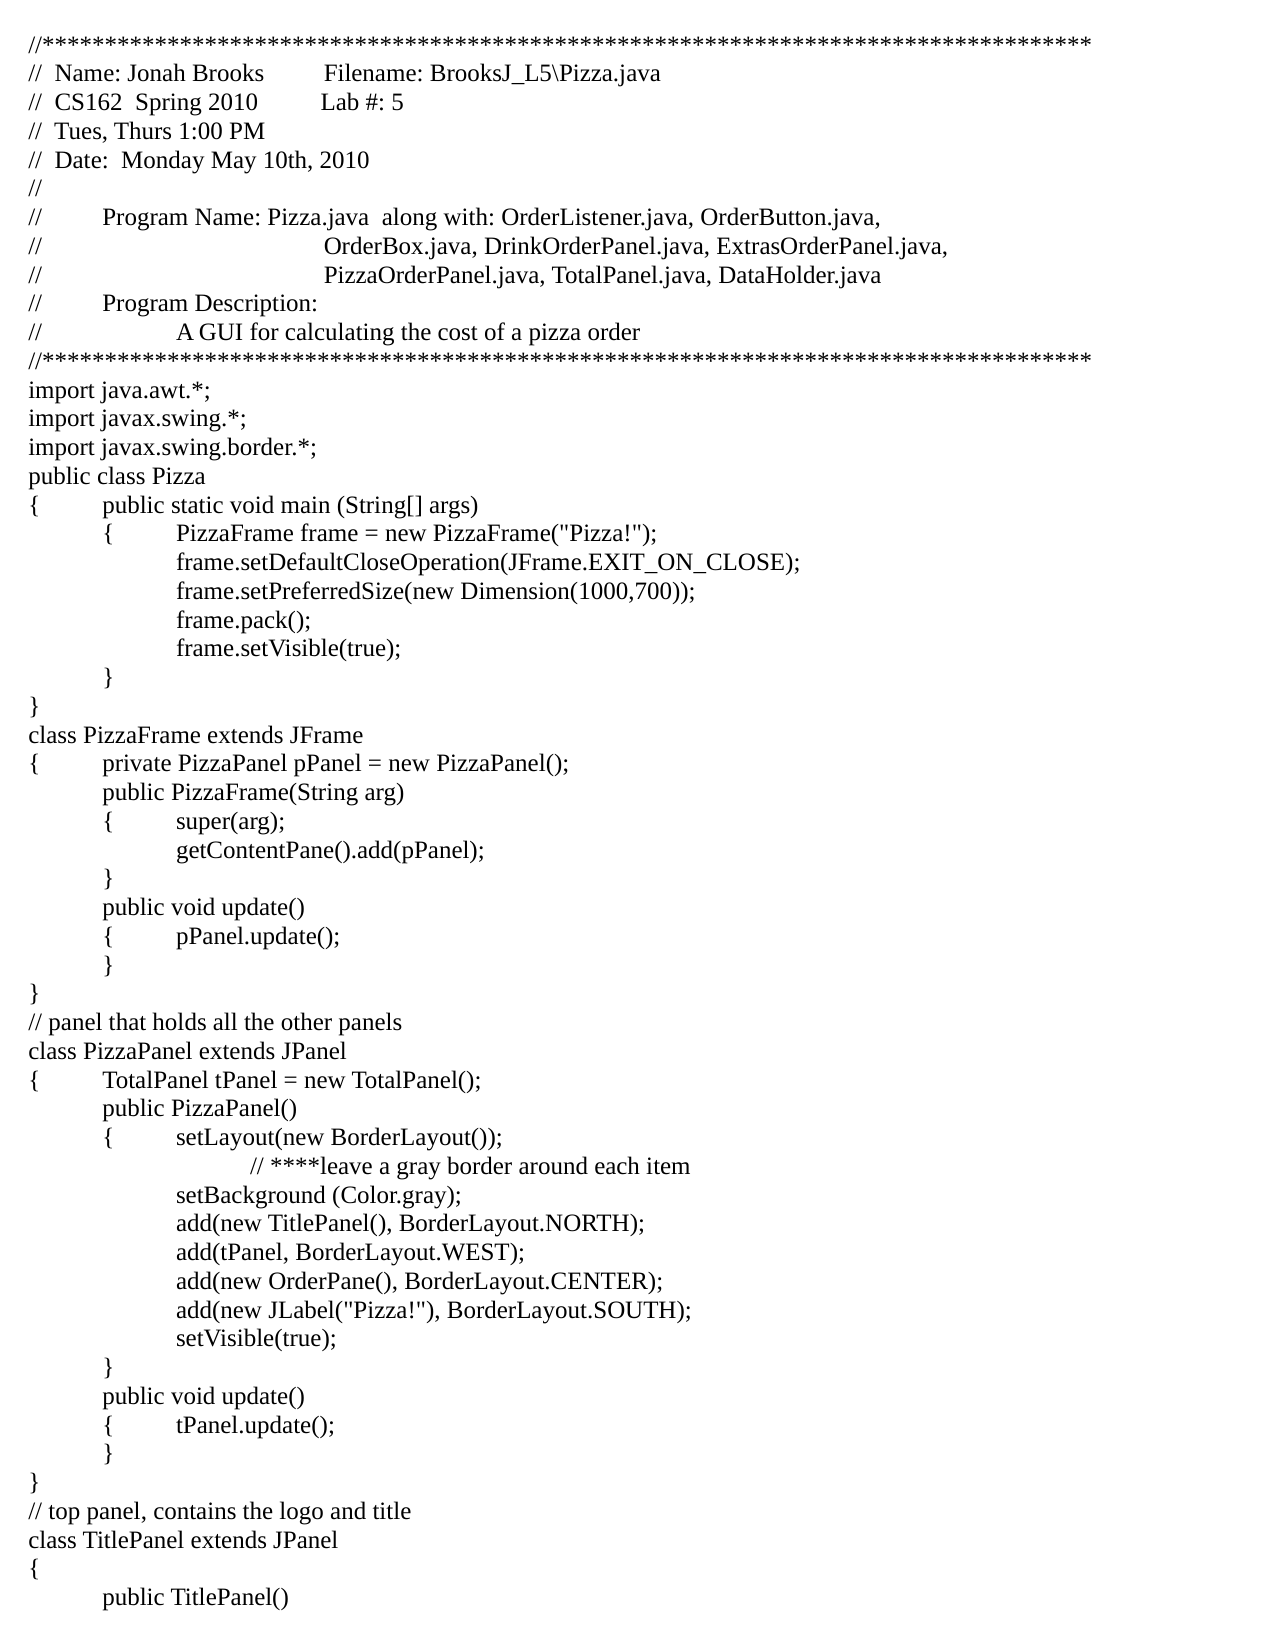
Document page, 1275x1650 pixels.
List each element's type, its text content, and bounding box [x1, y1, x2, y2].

text setVisible(true); [28, 1323, 1242, 1352]
text } [28, 1352, 1242, 1381]
text { PizzaFrame frame = new PizzaFrame("Pizza!"); [28, 518, 1242, 547]
text //************************************************************************************ [28, 346, 1242, 375]
text add(new JLabel("Pizza!"), BorderLayout.SOUTH); [28, 1295, 1242, 1323]
text { setLayout(new BorderLayout()); [28, 1122, 1242, 1151]
text { private PizzaPanel pPanel = new PizzaPanel(); [28, 748, 1242, 777]
text //************************************************************************************ [28, 30, 1242, 58]
text } [28, 662, 1242, 691]
text { tPanel.update(); [28, 1410, 1242, 1438]
text import javax.swing.border.*; [28, 432, 1242, 461]
text // Date: Monday May 10th, 2010 [28, 145, 1242, 173]
text // panel that holds all the other panels [28, 1007, 1242, 1036]
text add(new OrderPane(), BorderLayout.CENTER); [28, 1266, 1242, 1295]
text // A GUI for calculating the cost of a pizza order [28, 317, 1242, 346]
text { TotalPanel tPanel = new TotalPanel(); [28, 1065, 1242, 1093]
text public PizzaPanel() [28, 1093, 1242, 1122]
text // PizzaOrderPanel.java, TotalPanel.java, DataHolder.java [28, 260, 1242, 288]
text import javax.swing.*; [28, 403, 1242, 432]
text setBackground (Color.gray); [28, 1180, 1242, 1208]
text frame.setDefaultCloseOperation(JFrame.EXIT_ON_CLOSE); [28, 547, 1242, 576]
text class PizzaPanel extends JPanel [28, 1036, 1242, 1065]
text } [28, 691, 1242, 720]
text // CS162 Spring 2010 Lab #: 5 [28, 87, 1242, 116]
text // top panel, contains the logo and title [28, 1496, 1242, 1525]
text } [28, 1467, 1242, 1496]
text frame.setPreferredSize(new Dimension(1000,700)); [28, 576, 1242, 605]
text { super(arg); [28, 806, 1242, 835]
text public void update() [28, 1381, 1242, 1410]
text frame.pack(); [28, 605, 1242, 633]
text { [28, 1553, 1242, 1582]
text // Name: Jonah Brooks Filename: BrooksJ_L5\Pizza.java [28, 58, 1242, 87]
text // Tues, Thurs 1:00 PM [28, 116, 1242, 145]
text // ****leave a gray border around each item [28, 1151, 1242, 1180]
text } [28, 1438, 1242, 1467]
text } [28, 863, 1242, 892]
text public TitlePanel() [28, 1582, 1242, 1611]
text getContentPane().add(pPanel); [28, 835, 1242, 863]
text } [28, 978, 1242, 1007]
text // Program Description: [28, 288, 1242, 317]
text // OrderBox.java, DrinkOrderPanel.java, ExtrasOrderPanel.java, [28, 231, 1242, 260]
text public void update() [28, 892, 1242, 921]
text import java.awt.*; [28, 375, 1242, 403]
text add(new TitlePanel(), BorderLayout.NORTH); [28, 1208, 1242, 1237]
text // [28, 173, 1242, 202]
text { pPanel.update(); [28, 921, 1242, 950]
text } [28, 950, 1242, 978]
text { public static void main (String[] args) [28, 490, 1242, 518]
text // Program Name: Pizza.java along with: OrderListener.java, OrderButton.java, [28, 202, 1242, 231]
text add(tPanel, BorderLayout.WEST); [28, 1237, 1242, 1266]
text class TitlePanel extends JPanel [28, 1525, 1242, 1553]
text class PizzaFrame extends JFrame [28, 720, 1242, 748]
text public class Pizza [28, 461, 1242, 490]
text frame.setVisible(true); [28, 633, 1242, 662]
text public PizzaFrame(String arg) [28, 777, 1242, 806]
